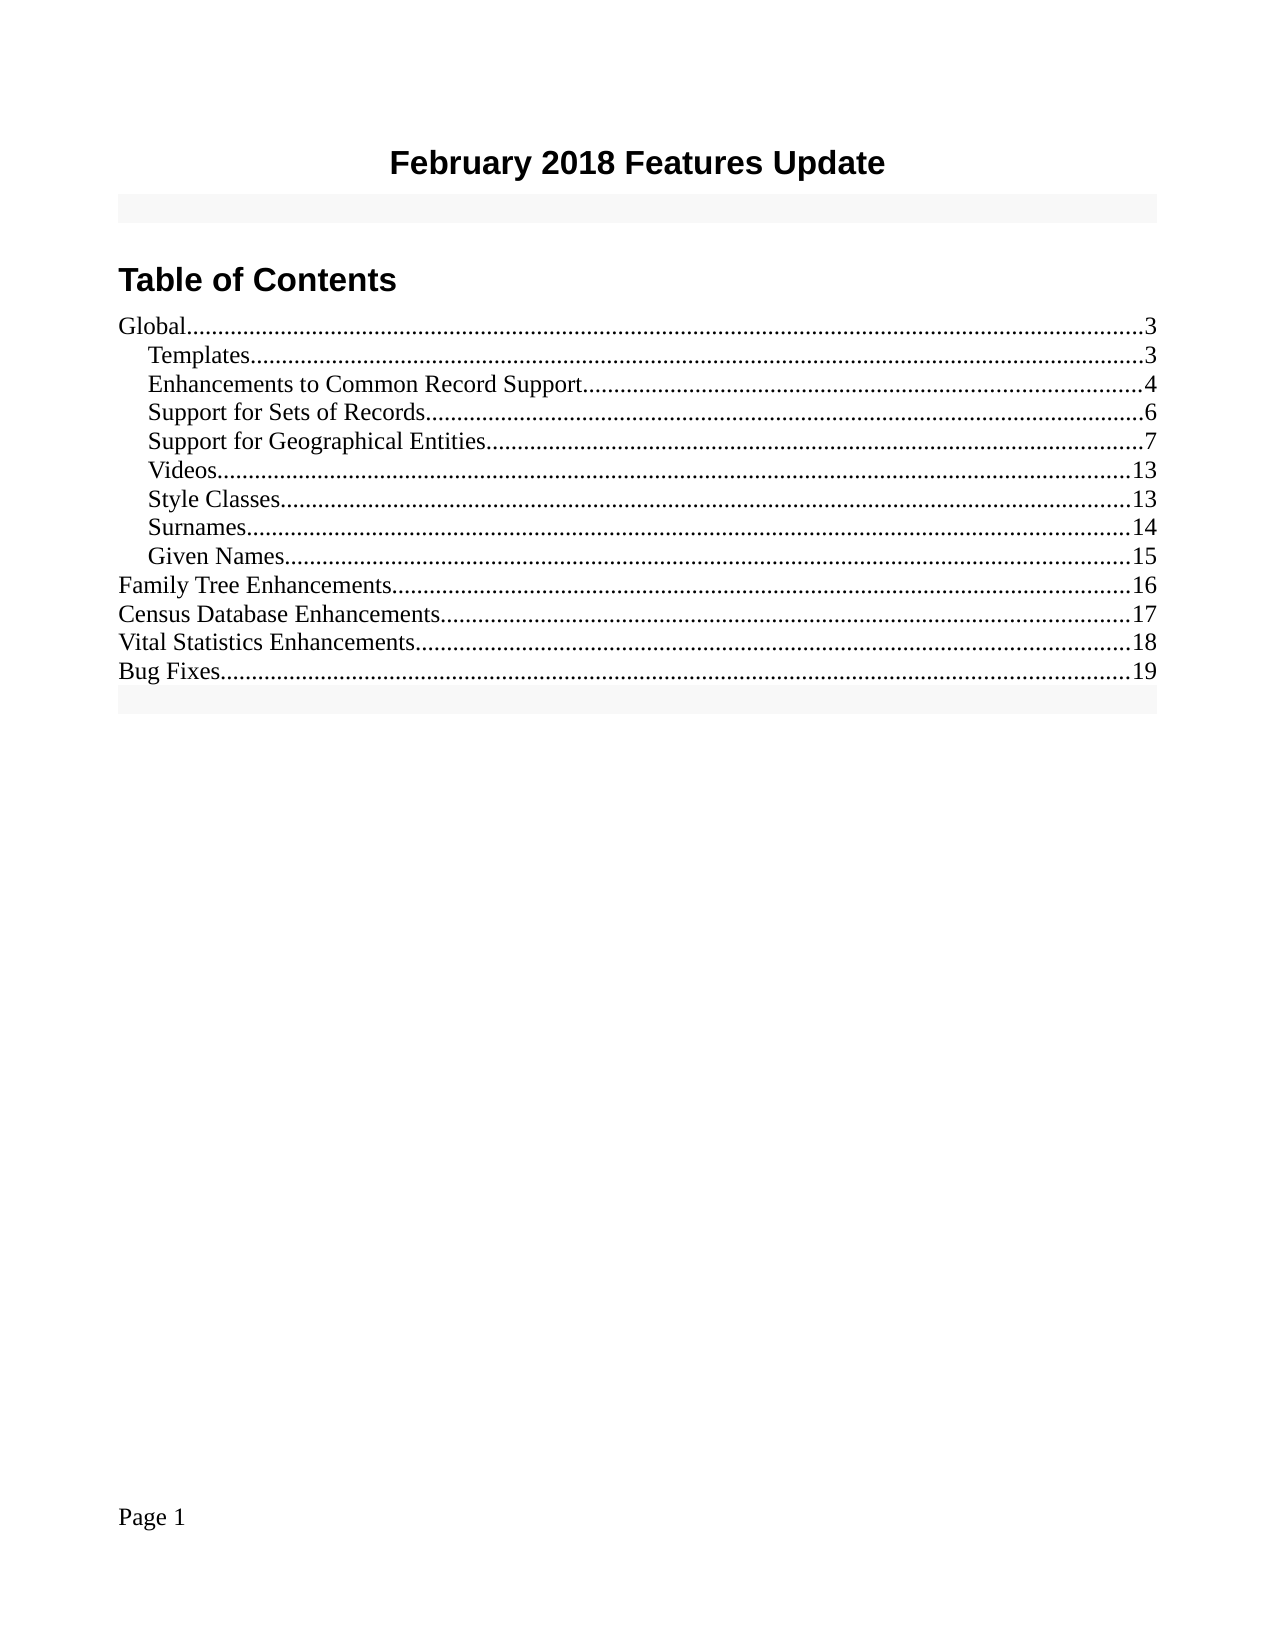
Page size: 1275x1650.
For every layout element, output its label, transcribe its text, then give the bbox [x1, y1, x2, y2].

text Videos 13 [148, 455, 1157, 484]
text Bug Fixes 19 [118, 656, 1157, 685]
text Census Database Enhancements 17 [118, 599, 1157, 627]
text Support for Geographical Entities 7 [148, 426, 1157, 455]
text Surnames 14 [148, 512, 1157, 541]
text Style Classes 13 [148, 484, 1157, 512]
subtitle Table of Contents [118, 260, 1157, 299]
text Vital Statistics Enhancements 18 [118, 627, 1157, 656]
subtitle February 2018 Features Update [118, 143, 1157, 182]
text Global 3 [118, 311, 1157, 340]
text Templates 3 [148, 340, 1157, 369]
text Family Tree Enhancements 16 [118, 570, 1157, 599]
text Support for Sets of Records 6 [148, 397, 1157, 426]
text Given Names 15 [148, 541, 1157, 570]
text Enhancements to Common Record Support 4 [148, 369, 1157, 397]
